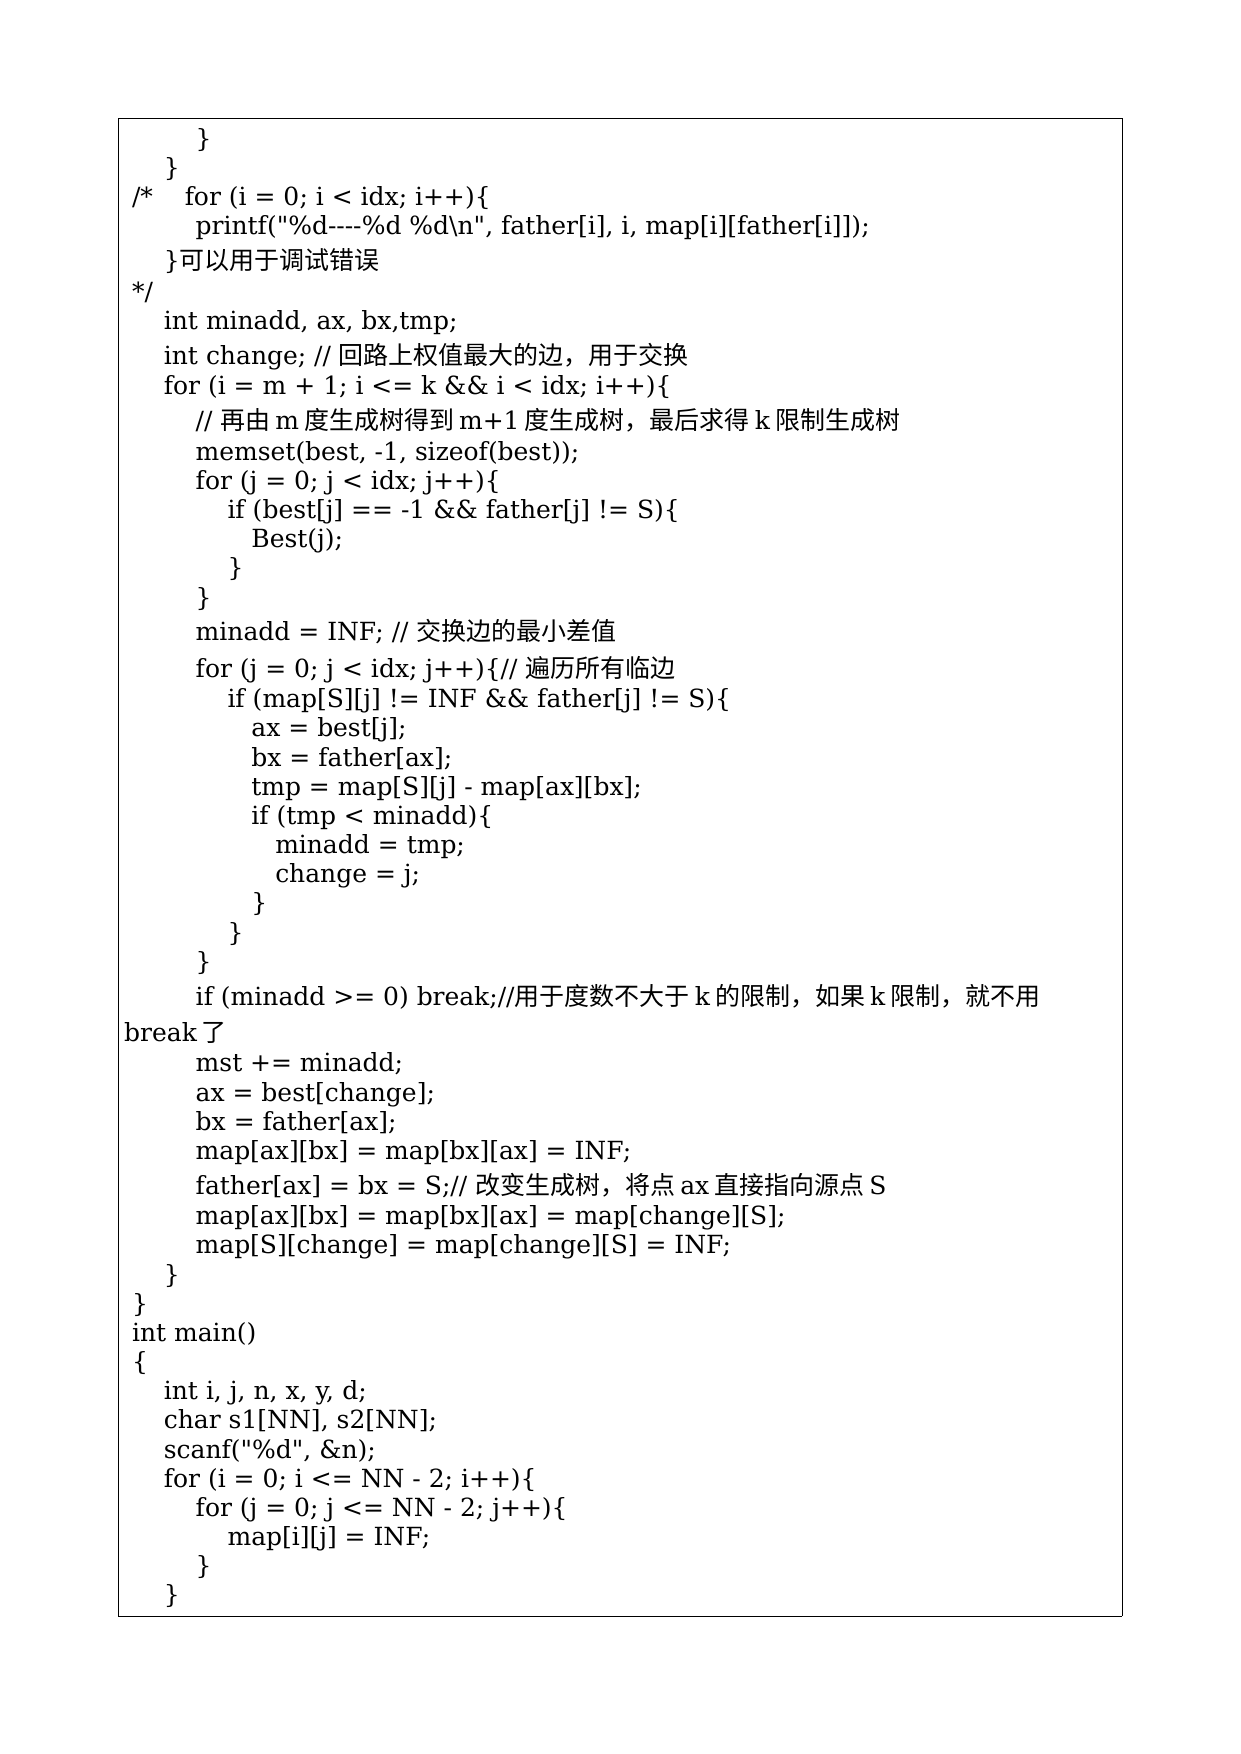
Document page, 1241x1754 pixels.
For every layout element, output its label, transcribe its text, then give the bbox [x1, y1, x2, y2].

table_header } } /* for (i = 0; i < idx; i++){ printf("%d----%d %d\n", father[i], i, map[i][father[i]]); }可以用于调试错误 */ int minadd, ax, bx,tmp; int change; // 回路上权值最大的边，用于交换 for (i = m + 1; i <= k && i < idx; i++){ // 再由m度生成树得到m+1度生成树，最后求得k限制生成树 memset(best, -1, sizeof(best)); for (j = 0; j < idx; j++){ if (best[j] == -1 && father[j] != S){ Best(j); } } minadd = INF; // 交换边的最小差值 for (j = 0; j < idx; j++){// 遍历所有临边 if (map[S][j] != INF && father[j] != S){ ax = best[j]; bx = father[ax]; tmp = map[S][j] - map[ax][bx]; if (tmp < minadd){ minadd = tmp; change = j; } } } if (minadd >= 0) break;//用于度数不大于k的限制，如果k限制，就不用break了 mst += minadd; ax = best[change]; bx = father[ax]; map[ax][bx] = map[bx][ax] = INF; father[ax] = bx = S;// 改变生成树，将点ax直接指向源点S map[ax][bx] = map[bx][ax] = map[change][S]; map[S][change] = map[change][S] = INF; } } int main() { int i, j, n, x, y, d; char s1[NN], s2[NN]; scanf("%d", &n); for (i = 0; i <= NN - 2; i++){ for (j = 0; j <= NN - 2; j++){ map[i][j] = INF; } } [119, 119, 1122, 1616]
